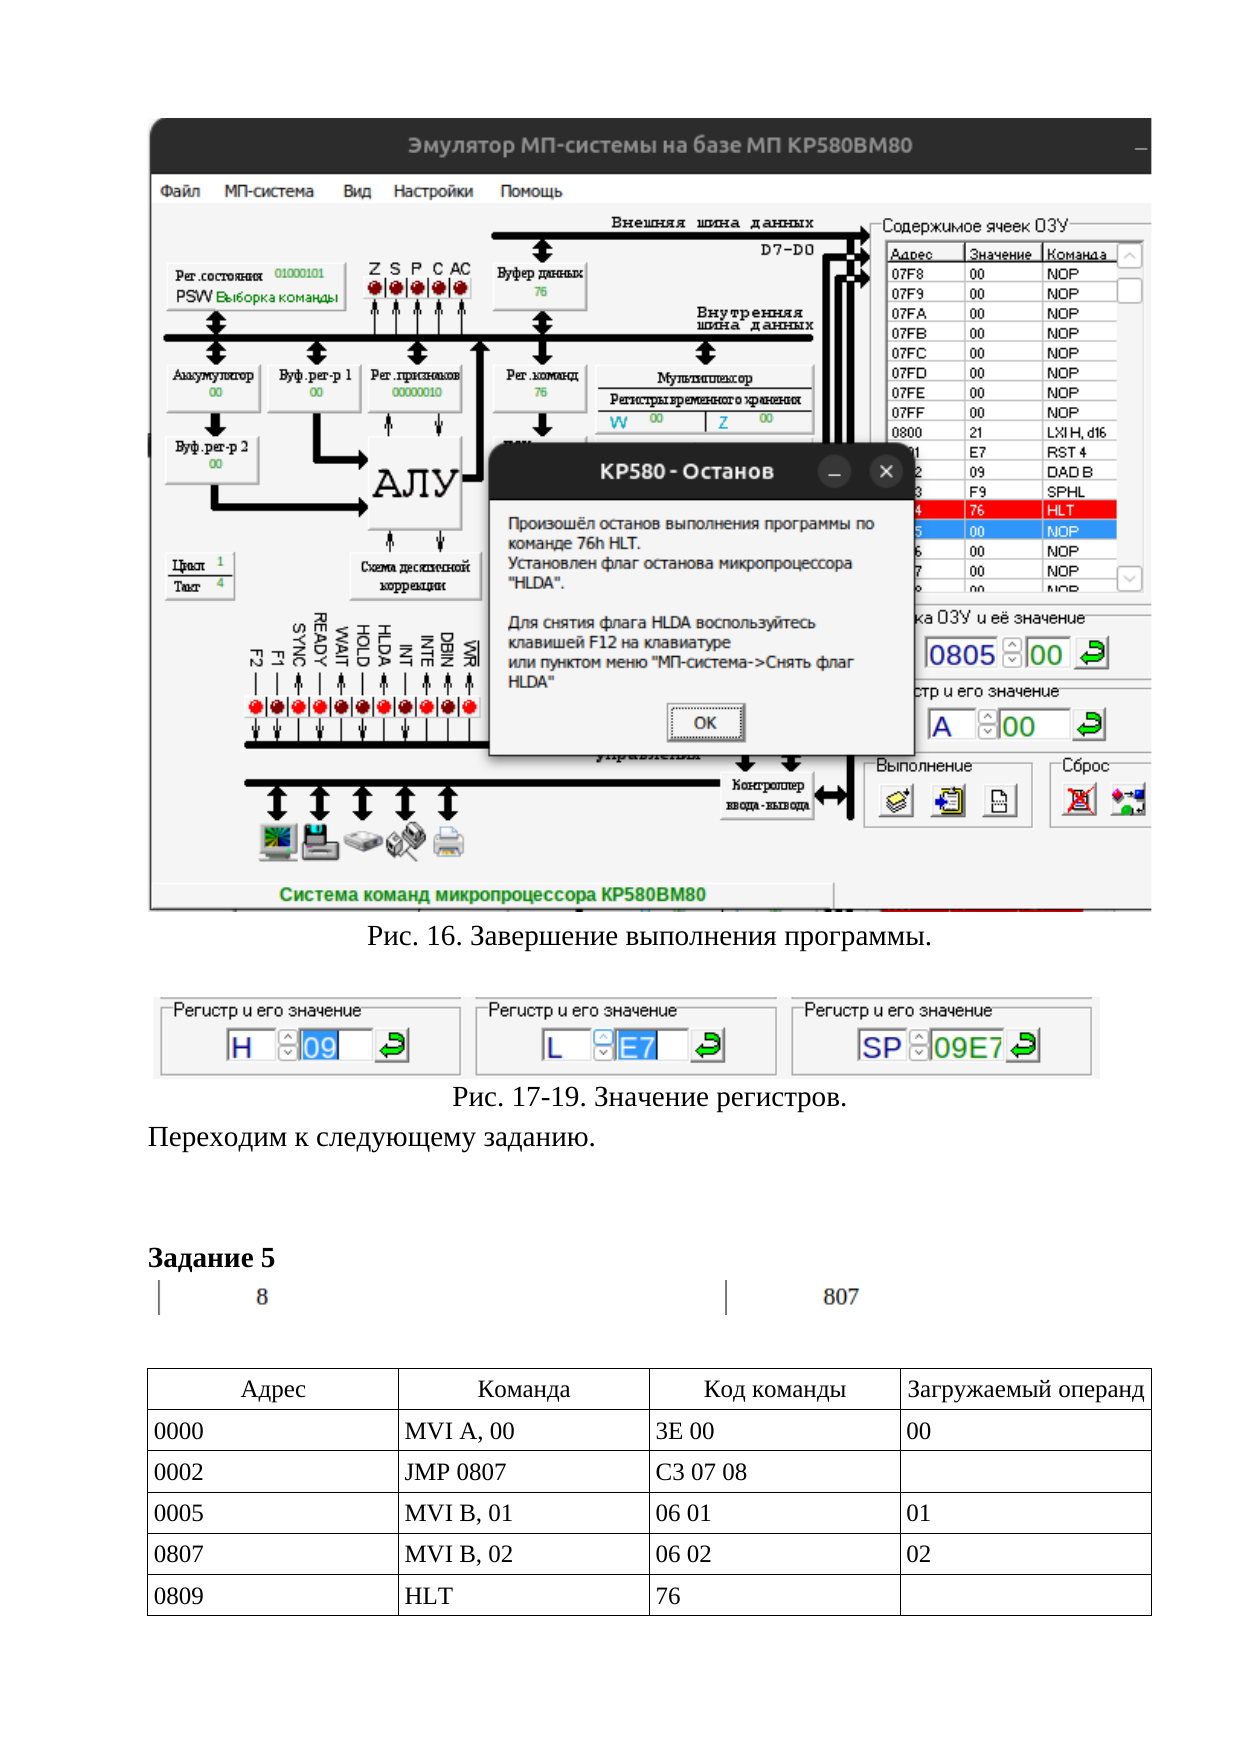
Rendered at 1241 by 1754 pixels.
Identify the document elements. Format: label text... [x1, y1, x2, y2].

table_cell 0809 [148, 1575, 398, 1615]
table_cell 3E 00 [650, 1410, 900, 1450]
table_cell C3 07 08 [650, 1451, 900, 1492]
table_cell MVI B, 02 [399, 1534, 649, 1574]
table_cell [901, 1451, 1151, 1492]
table_cell MVI A, 00 [399, 1410, 649, 1450]
table_cell 76 [650, 1575, 900, 1615]
table_cell 0807 [148, 1534, 398, 1574]
table_cell 0000 [148, 1410, 398, 1450]
table_cell 06 02 [650, 1534, 900, 1574]
picture [147, 118, 1152, 912]
table_header Загружаемый операнд [901, 1369, 1151, 1409]
table_cell 02 [901, 1534, 1151, 1574]
table_cell 00 [901, 1410, 1151, 1450]
table_cell 06 01 [650, 1493, 900, 1533]
table_cell JMP 0807 [399, 1451, 649, 1492]
table_header Команда [399, 1369, 649, 1409]
text Задание 5 [148, 1240, 1152, 1273]
table_cell HLT [399, 1575, 649, 1615]
table_cell 01 [901, 1493, 1151, 1533]
picture [147, 1280, 1152, 1315]
text Рис. 16. Завершение выполнения программы. [148, 912, 1152, 952]
table_header Адрес [148, 1369, 398, 1409]
table_cell [901, 1575, 1151, 1615]
table_cell 0002 [148, 1451, 398, 1492]
table_cell MVI B, 01 [399, 1493, 649, 1533]
table_cell 0005 [148, 1493, 398, 1533]
text Рис. 17-19. Значение регистров. [148, 1079, 1152, 1113]
text Переходим к следующему заданию. [148, 1119, 1152, 1153]
picture [153, 997, 1100, 1079]
table_header Код команды [650, 1369, 900, 1409]
